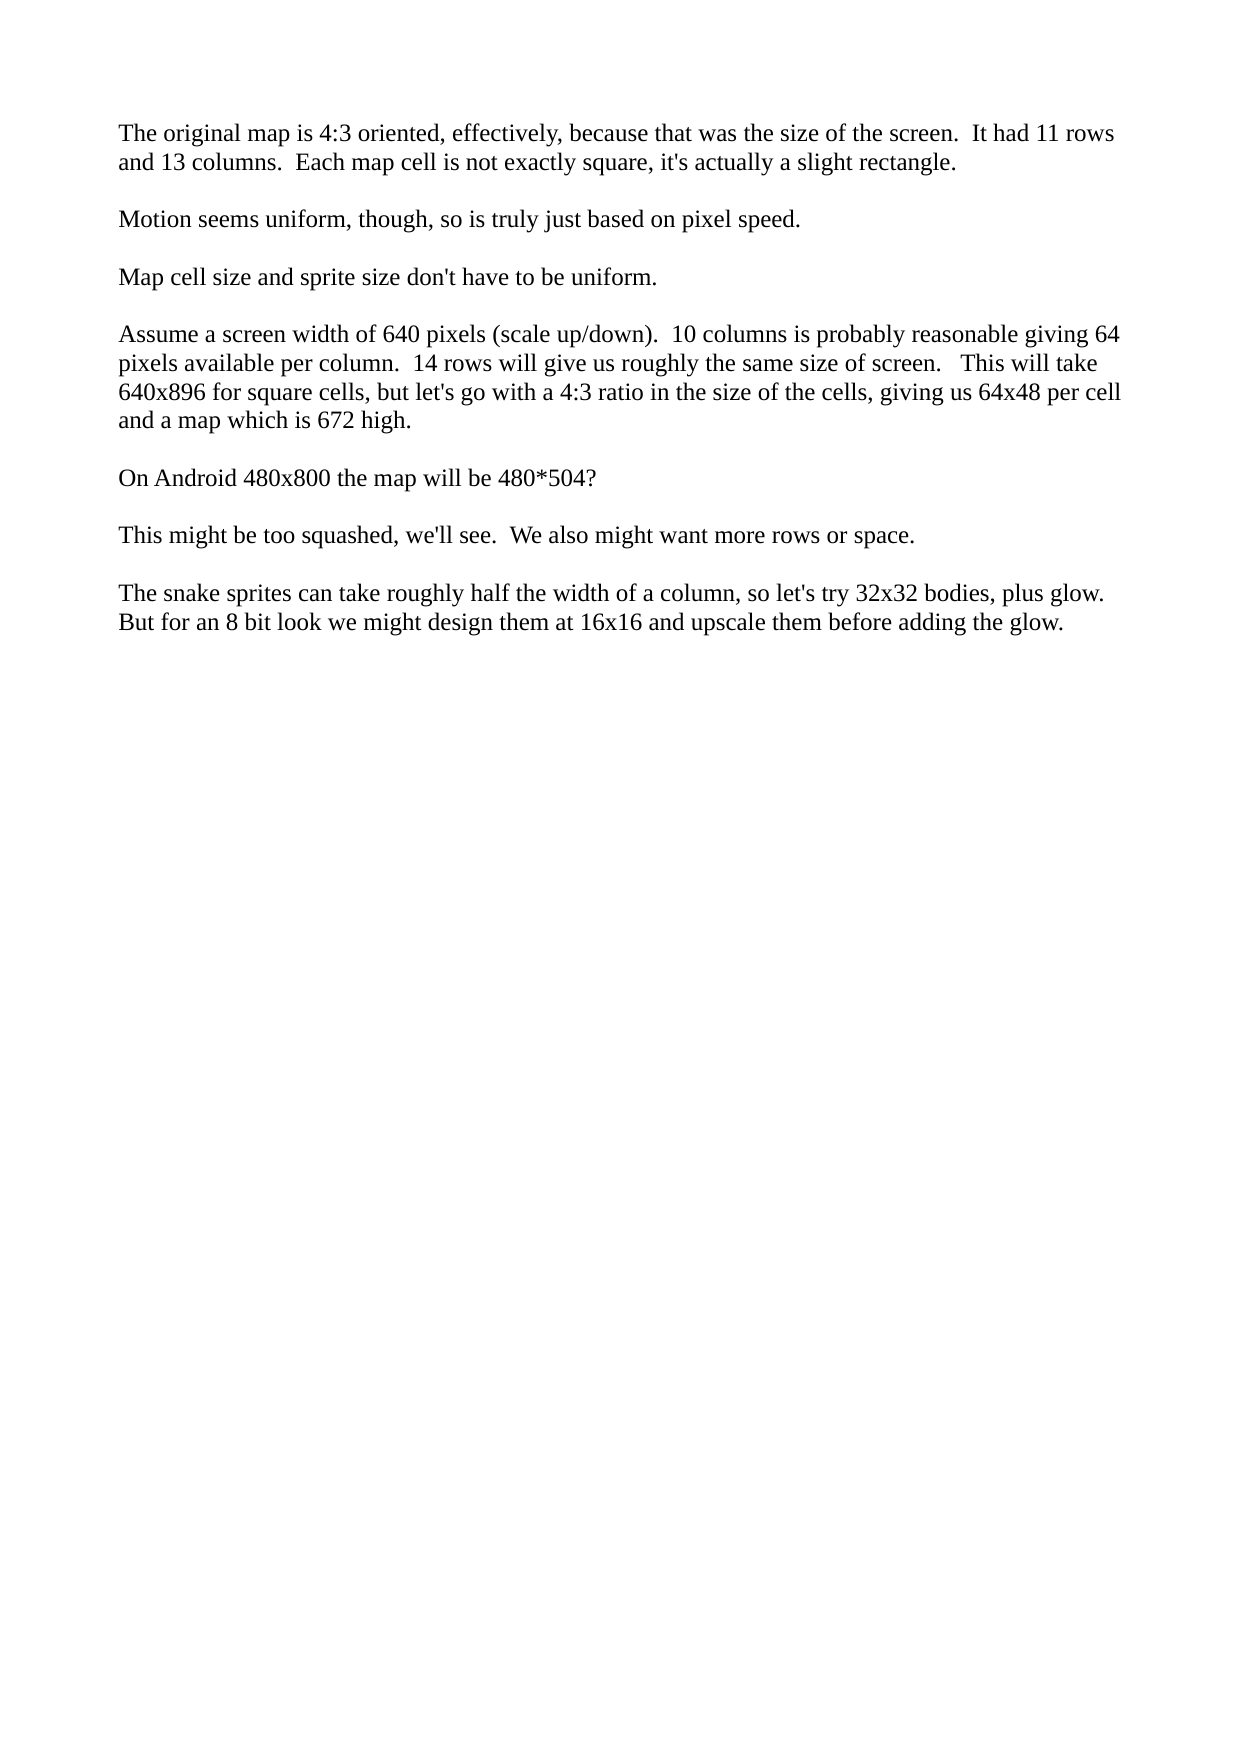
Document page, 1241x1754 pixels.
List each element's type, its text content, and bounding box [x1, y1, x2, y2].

text Assume a screen width of 640 pixels (scale up/down). 10 columns is probably reasonable giving 64 pixels available per column. 14 rows will give us roughly the same size of screen. This will take 640x896 for square cells, but let's go with a 4:3 ratio in the size of the cells, giving us 64x48 per cell and a map which is 672 high. [118, 319, 1122, 434]
text Map cell size and sprite size don't have to be uniform. [118, 262, 1122, 291]
text Motion seems uniform, though, so is truly just based on pixel speed. [118, 204, 1122, 233]
text The original map is 4:3 oriented, effectively, because that was the size of the screen. It had 11 rows and 13 columns. Each map cell is not exactly square, it's actually a slight rectangle. [118, 118, 1122, 176]
text On Android 480x800 the map will be 480*504? [118, 463, 1122, 492]
text This might be too squashed, we'll see. We also might want more rows or space. [118, 521, 1122, 549]
text The snake sprites can take roughly half the width of a column, so let's try 32x32 bodies, plus glow. But for an 8 bit look we might design them at 16x16 and upscale them before adding the glow. [118, 578, 1122, 636]
